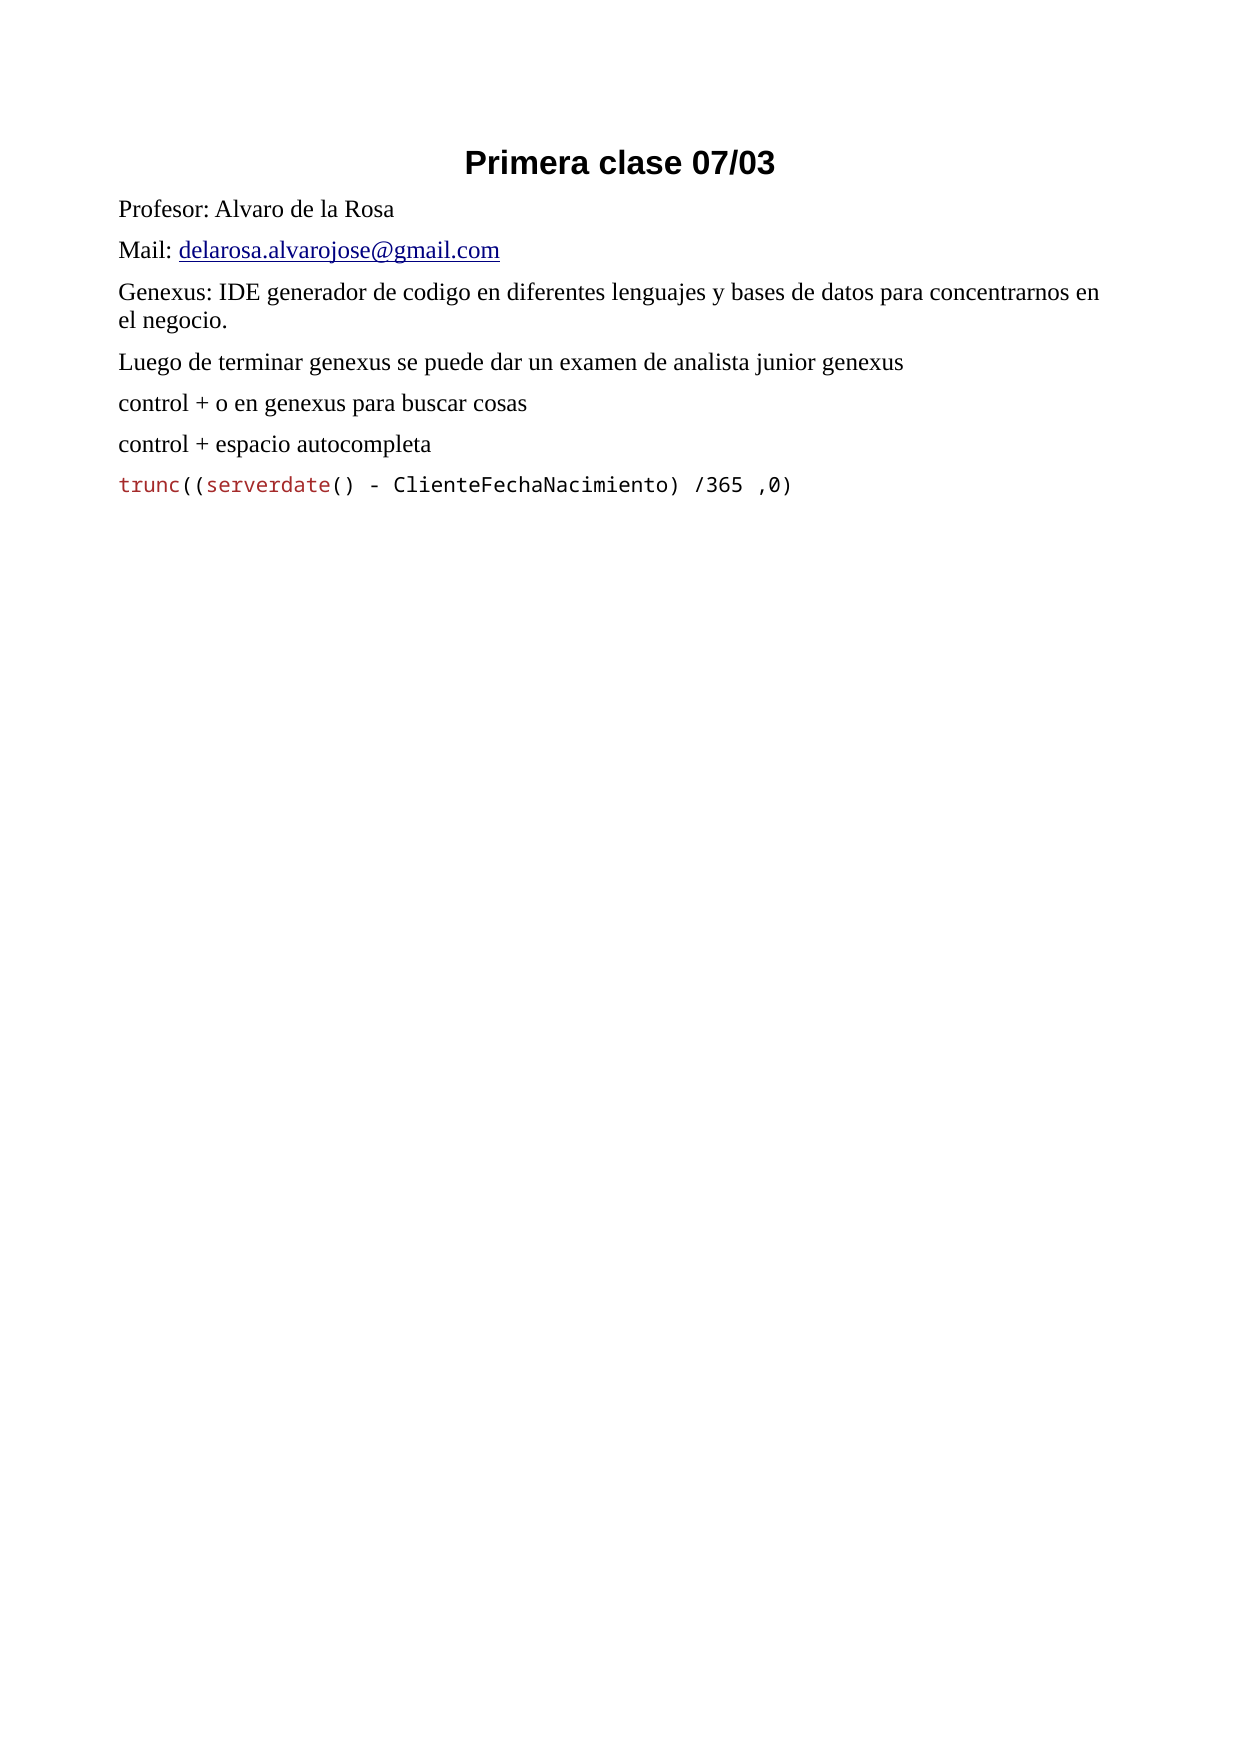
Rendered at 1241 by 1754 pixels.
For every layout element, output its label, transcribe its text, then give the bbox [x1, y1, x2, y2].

text control + espacio autocompleta [118, 429, 1122, 458]
text Mail: delarosa.alvarojose@gmail.com [118, 236, 1122, 264]
text Genexus: IDE generador de codigo en diferentes lenguajes y bases de datos para concentrarnos en el negocio. [118, 277, 1122, 334]
text Luego de terminar genexus se puede dar un examen de analista junior genexus [118, 347, 1122, 376]
text trunc((serverdate() - ClienteFechaNacimiento) /365 ,0) [118, 471, 1122, 499]
subtitle Primera clase 07/03 [118, 143, 1122, 182]
text Profesor: Alvaro de la Rosa [118, 194, 1122, 223]
text control + o en genexus para buscar cosas [118, 388, 1122, 417]
